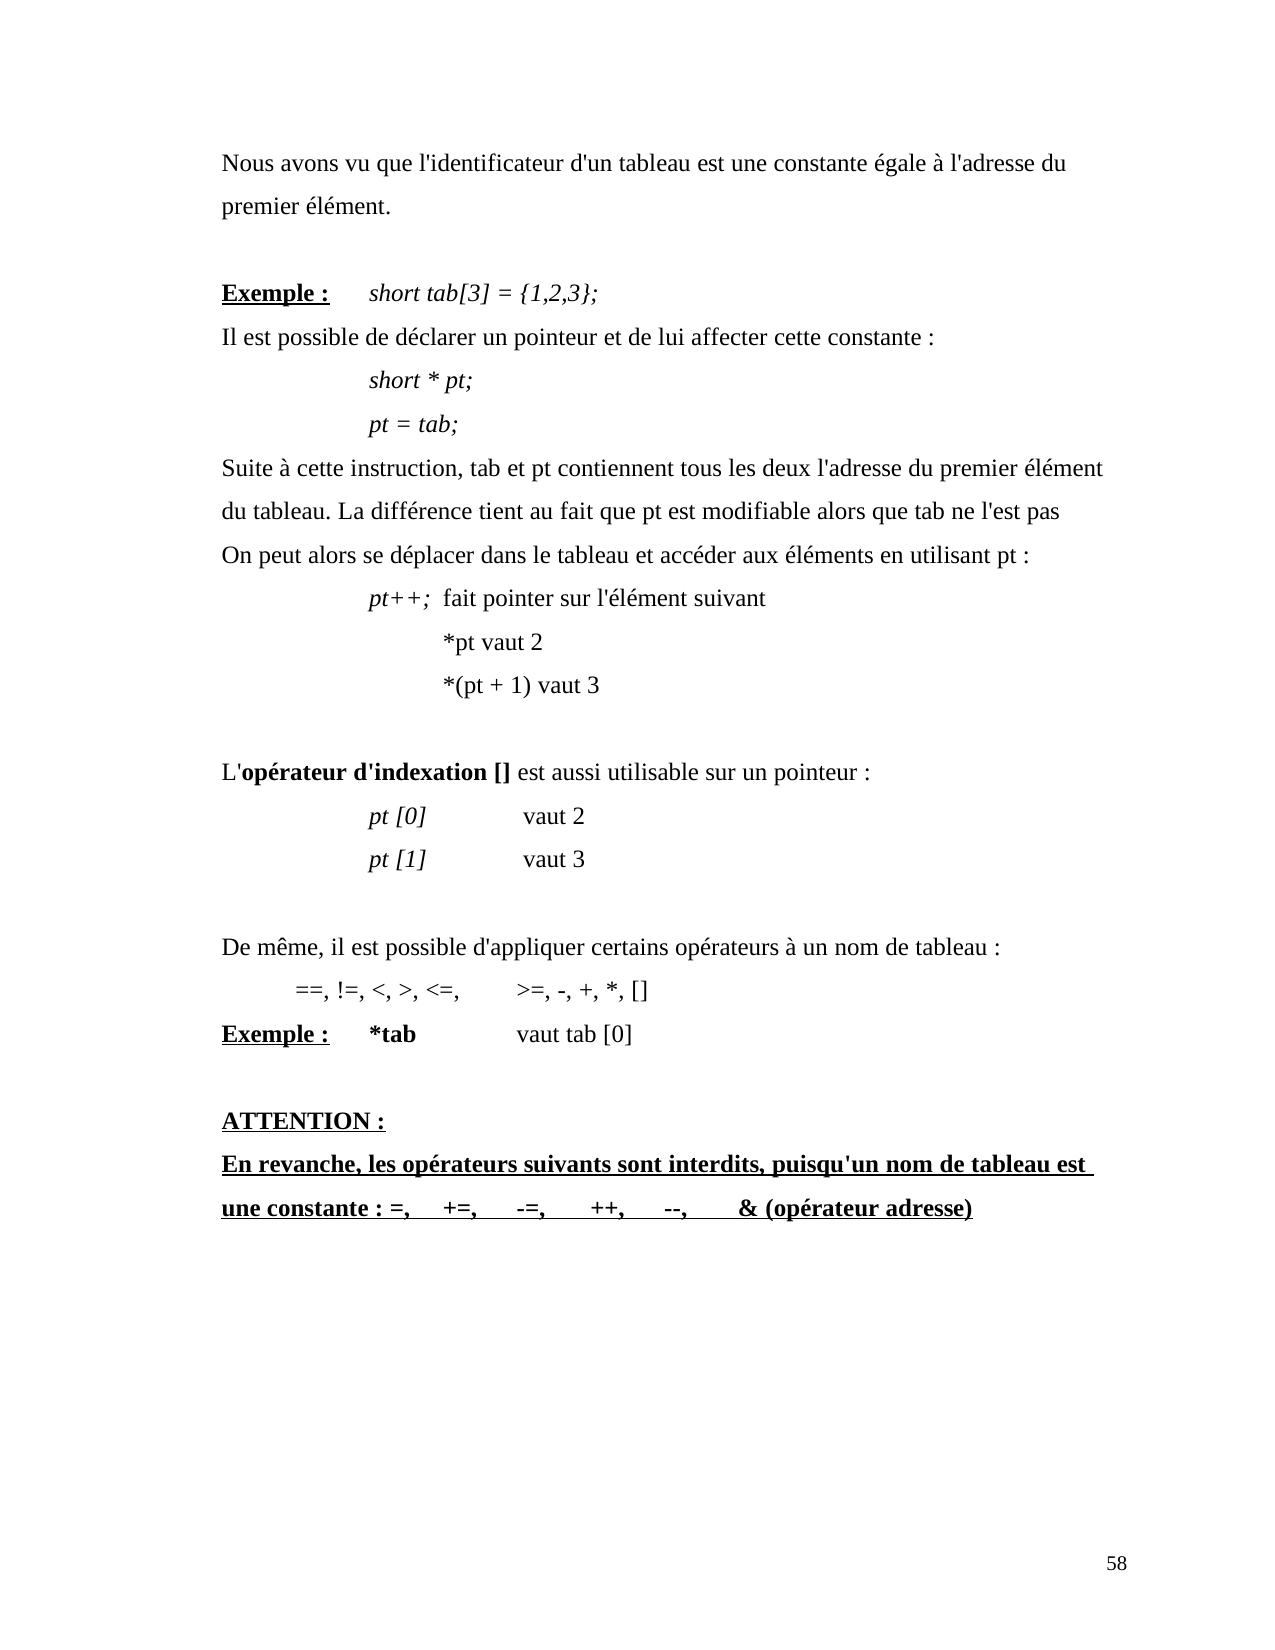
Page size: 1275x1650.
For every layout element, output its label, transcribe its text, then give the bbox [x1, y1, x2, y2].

text pt [0] vaut 2 [148, 801, 1127, 830]
text De même, il est possible d'appliquer certains opérateurs à un nom de tableau : [148, 931, 1127, 960]
text Il est possible de déclarer un pointeur et de lui affecter cette constante : [148, 322, 1127, 351]
text ==, !=, <, >, <=, >=, -, +, *, [] [148, 975, 1127, 1004]
text pt [1] vaut 3 [148, 844, 1127, 873]
text Nous avons vu que l'identificateur d'un tableau est une constante égale à l'adresse du premier élément. [148, 148, 1127, 220]
text L'opérateur d'indexation [] est aussi utilisable sur un pointeur : [148, 757, 1127, 786]
text Exemple : *tab vaut tab [0] [148, 1018, 1127, 1047]
text Suite à cette instruction, tab et pt contiennent tous les deux l'adresse du premier élément du tableau. La différence tient au fait que pt est modifiable alors que tab ne l'est pas [148, 452, 1127, 525]
text *(pt + 1) vaut 3 [148, 670, 1127, 699]
text On peut alors se déplacer dans le tableau et accéder aux éléments en utilisant pt : [148, 539, 1127, 568]
text ATTENTION : [148, 1106, 1127, 1134]
text short * pt; [148, 365, 1127, 394]
text pt = tab; [148, 409, 1127, 438]
text En revanche, les opérateurs suivants sont interdits, puisqu'un nom de tableau est une constante : =, +=, -=, ++, --, & (opérateur adresse) [221, 1149, 1127, 1222]
text pt++; fait pointer sur l'élément suivant [148, 583, 1127, 612]
text Exemple : short tab[3] = {1,2,3}; [148, 278, 1127, 307]
text *pt vaut 2 [148, 627, 1127, 656]
